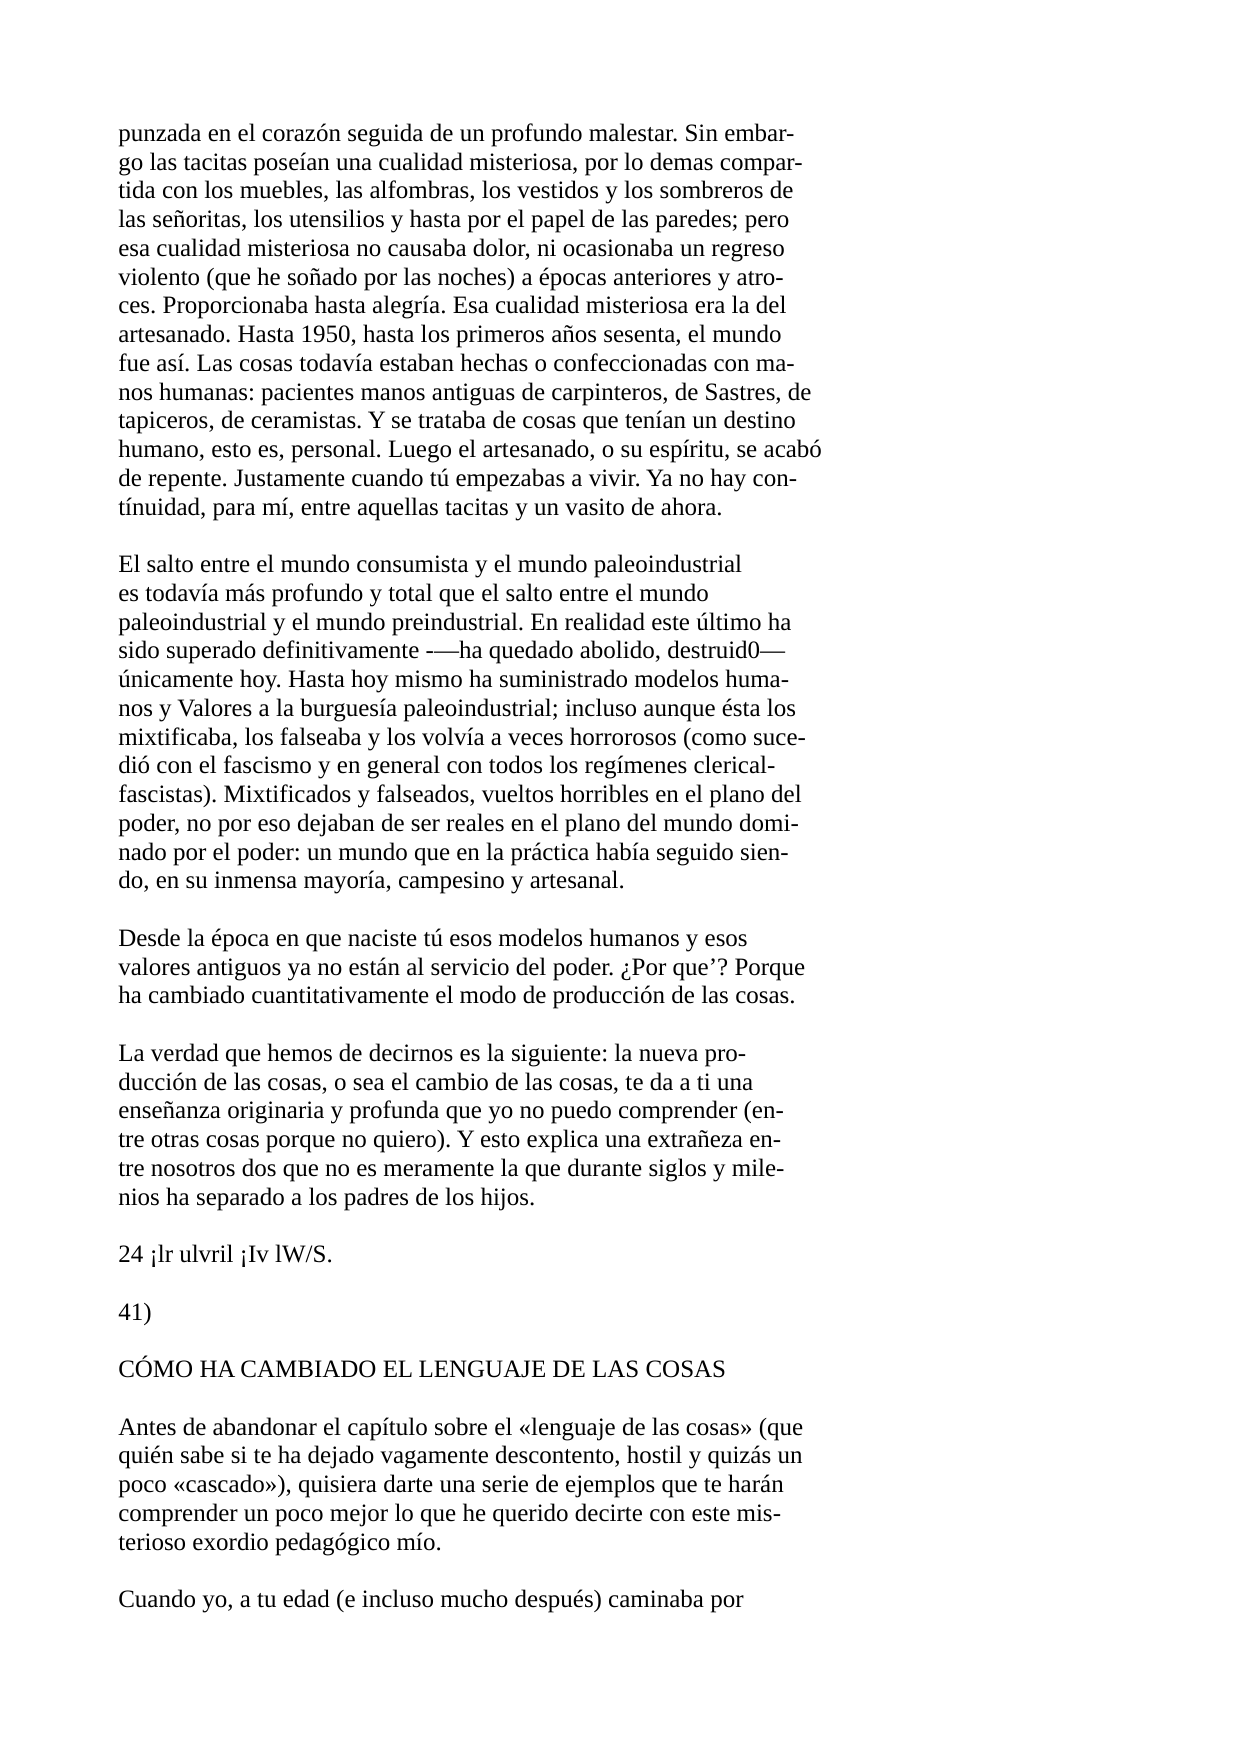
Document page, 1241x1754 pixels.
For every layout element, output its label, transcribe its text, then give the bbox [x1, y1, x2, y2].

text 24 ¡lr ulvril ¡Iv lW/S. [118, 1239, 1122, 1268]
text nos y Valores a la burguesía paleoindustrial; incluso aunque ésta los [118, 693, 1122, 722]
text nios ha separado a los padres de los hijos. [118, 1182, 1122, 1211]
text tapiceros, de ceramistas. Y se trataba de cosas que tenían un destino [118, 406, 1122, 434]
text Desde la época en que naciste tú esos modelos humanos y esos [118, 923, 1122, 952]
text enseñanza originaria y profunda que yo no puedo comprender (en- [118, 1096, 1122, 1124]
text nos humanas: pacientes manos antiguas de carpinteros, de Sastres, de [118, 377, 1122, 406]
text fascistas). Mixtificados y falseados, vueltos horribles en el plano del [118, 779, 1122, 808]
text ducción de las cosas, o sea el cambio de las cosas, te da a ti una [118, 1067, 1122, 1096]
text do, en su inmensa mayoría, campesino y artesanal. [118, 866, 1122, 894]
text dió con el fascismo y en general con todos los regímenes clerical- [118, 751, 1122, 779]
text es todavía más profundo y total que el salto entre el mundo [118, 578, 1122, 607]
text tre nosotros dos que no es meramente la que durante siglos y mile- [118, 1153, 1122, 1182]
text go las tacitas poseían una cualidad misteriosa, por lo demas compar- [118, 147, 1122, 176]
text paleoindustrial y el mundo preindustrial. En realidad este último ha [118, 607, 1122, 636]
text nado por el poder: un mundo que en la práctica había seguido sien- [118, 837, 1122, 866]
text ha cambiado cuantitativamente el modo de producción de las cosas. [118, 981, 1122, 1009]
text comprender un poco mejor lo que he querido decirte con este mis- [118, 1498, 1122, 1527]
text fue así. Las cosas todavía estaban hechas o confeccionadas con ma- [118, 348, 1122, 377]
text CÓMO HA CAMBIADO EL LENGUAJE DE LAS COSAS [118, 1354, 1122, 1383]
text ces. Proporcionaba hasta alegría. Esa cualidad misteriosa era la del [118, 291, 1122, 319]
text quién sabe si te ha dejado vagamente descontento, hostil y quizás un [118, 1441, 1122, 1469]
text valores antiguos ya no están al servicio del poder. ¿Por que’? Porque [118, 952, 1122, 981]
text La verdad que hemos de decirnos es la siguiente: la nueva pro- [118, 1038, 1122, 1067]
text tre otras cosas porque no quiero). Y esto explica una extrañeza en- [118, 1124, 1122, 1153]
text Cuando yo, a tu edad (e incluso mucho después) caminaba por [118, 1584, 1122, 1613]
text de repente. Justamente cuando tú empezabas a vivir. Ya no hay con- [118, 463, 1122, 492]
text humano, esto es, personal. Luego el artesanado, o su espíritu, se acabó [118, 434, 1122, 463]
text El salto entre el mundo consumista y el mundo paleoindustrial [118, 549, 1122, 578]
text esa cualidad misteriosa no causaba dolor, ni ocasionaba un regreso [118, 233, 1122, 262]
text sido superado definitivamente -—ha quedado abolido, destruid0— [118, 636, 1122, 664]
text tínuidad, para mí, entre aquellas tacitas y un vasito de ahora. [118, 492, 1122, 521]
text tida con los muebles, las alfombras, los vestidos y los sombreros de [118, 176, 1122, 204]
text únicamente hoy. Hasta hoy mismo ha suministrado modelos huma- [118, 664, 1122, 693]
text violento (que he soñado por las noches) a épocas anteriores y atro- [118, 262, 1122, 291]
text Antes de abandonar el capítulo sobre el «lenguaje de las cosas» (que [118, 1412, 1122, 1441]
text 41) [118, 1297, 1122, 1326]
text poco «cascado»), quisiera darte una serie de ejemplos que te harán [118, 1469, 1122, 1498]
text artesanado. Hasta 1950, hasta los primeros años sesenta, el mundo [118, 319, 1122, 348]
text punzada en el corazón seguida de un profundo malestar. Sin embar- [118, 118, 1122, 147]
text poder, no por eso dejaban de ser reales en el plano del mundo domi- [118, 808, 1122, 837]
text terioso exordio pedagógico mío. [118, 1527, 1122, 1556]
text mixtificaba, los falseaba y los volvía a veces horrorosos (como suce- [118, 722, 1122, 751]
text las señoritas, los utensilios y hasta por el papel de las paredes; pero [118, 204, 1122, 233]
